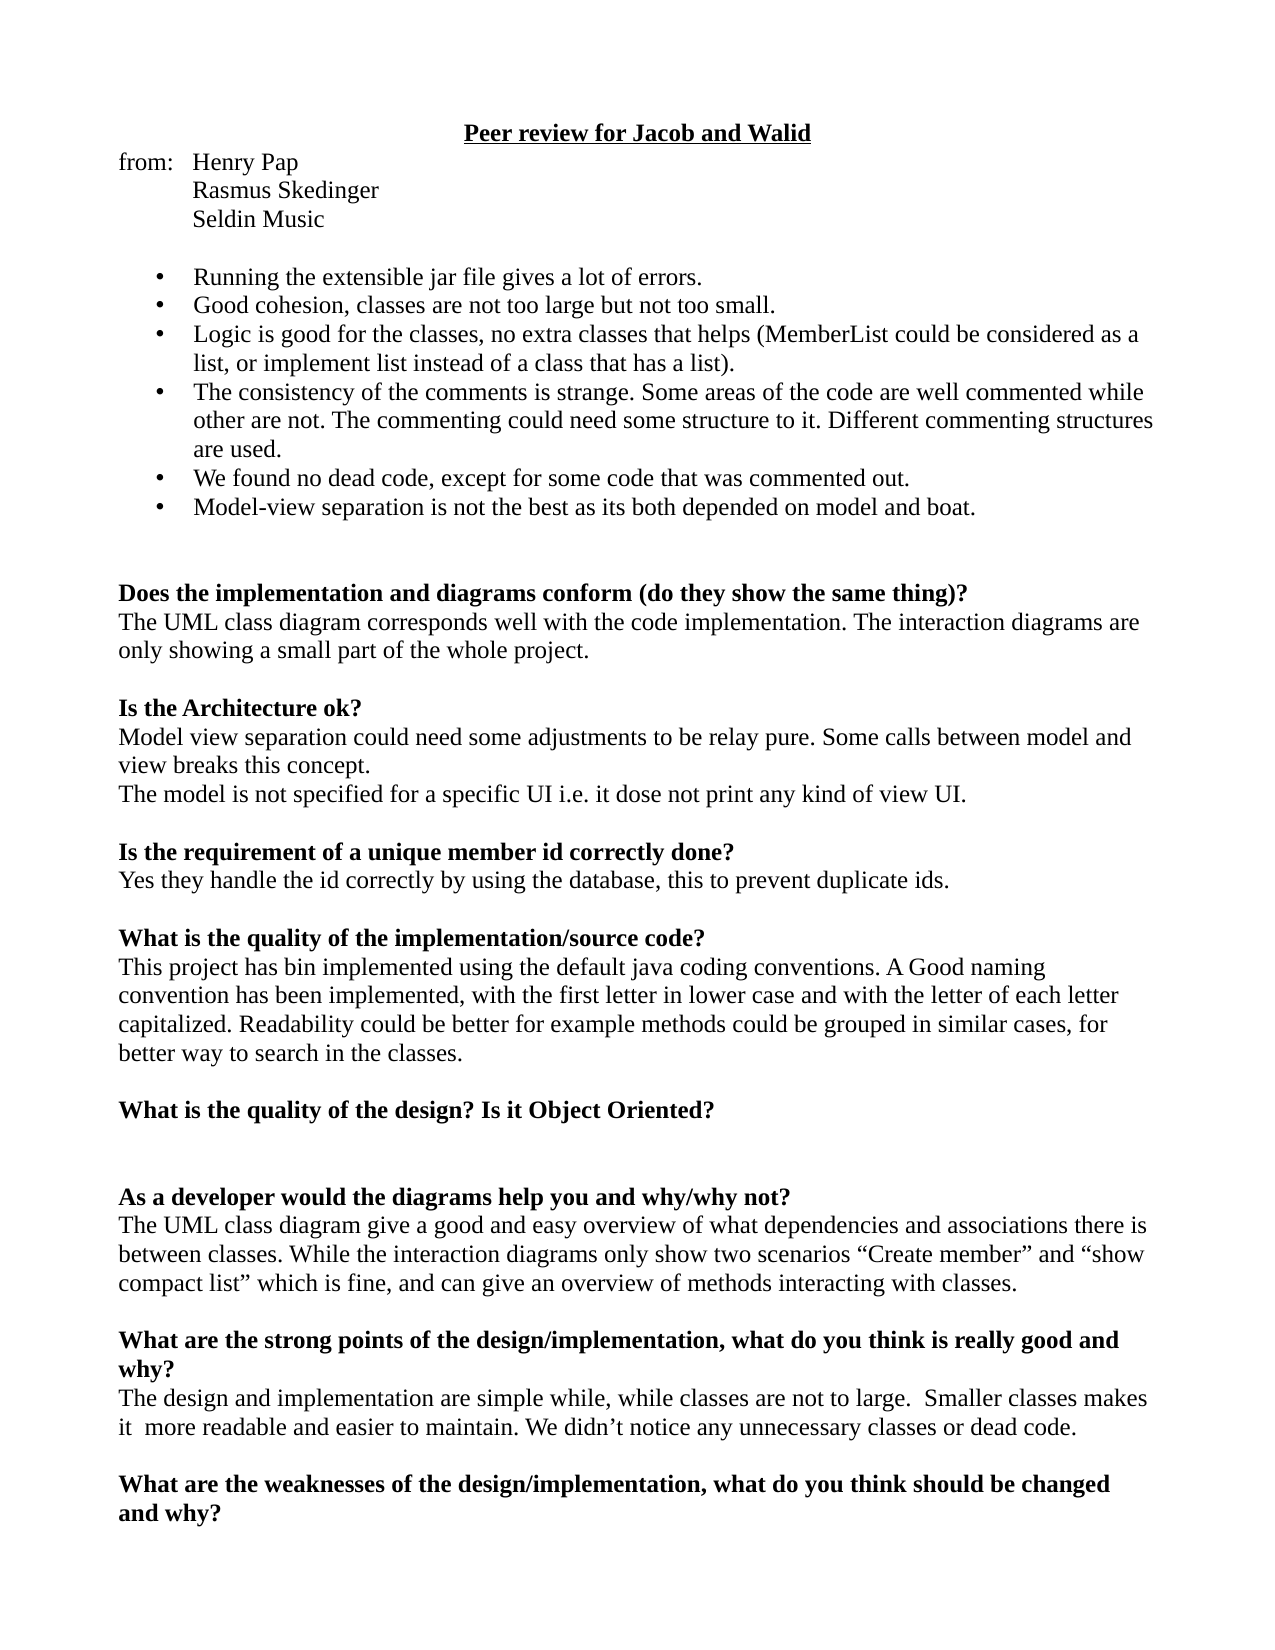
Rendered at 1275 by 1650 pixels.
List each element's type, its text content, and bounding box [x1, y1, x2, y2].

list Model-view separation is not the best as its both depended on model and boat. [156, 492, 1157, 521]
text The model is not specified for a specific UI i.e. it dose not print any kind of view UI. [118, 779, 1157, 808]
text Does the implementation and diagrams conform (do they show the same thing)? [118, 578, 1157, 607]
text from: Henry Pap [118, 147, 1157, 176]
text Yes they handle the id correctly by using the database, this to prevent duplicate ids. [118, 866, 1157, 894]
text This project has bin implemented using the default java coding conventions. A Good naming convention has been implemented, with the first letter in lower case and with the letter of each letter capitalized. Readability could be better for example methods could be grouped in similar cases, for better way to search in the classes. [118, 952, 1157, 1067]
text Is the Architecture ok? [118, 693, 1157, 722]
list Running the extensible jar file gives a lot of errors. [156, 262, 1157, 291]
text What is the quality of the design? Is it Object Oriented? [118, 1096, 1157, 1124]
text As a developer would the diagrams help you and why/why not? [118, 1182, 1157, 1211]
text Model view separation could need some adjustments to be relay pure. Some calls between model and view breaks this concept. [118, 722, 1157, 779]
list The consistency of the comments is strange. Some areas of the code are well commented while other are not. The commenting could need some structure to it. Different commenting structures are used. [156, 377, 1157, 463]
list Good cohesion, classes are not too large but not too small. [156, 291, 1157, 319]
list Logic is good for the classes, no extra classes that helps (MemberList could be considered as a list, or implement list instead of a class that has a list). [156, 319, 1157, 377]
text The design and implementation are simple while, while classes are not to large. Smaller classes makes it more readable and easier to maintain. We didn’t notice any unnecessary classes or dead code. [118, 1383, 1157, 1441]
text What is the quality of the implementation/source code? [118, 923, 1157, 952]
text What are the weaknesses of the design/implementation, what do you think should be changed and why? [118, 1469, 1157, 1527]
list We found no dead code, except for some code that was commented out. [156, 463, 1157, 492]
text The UML class diagram corresponds well with the code implementation. The interaction diagrams are only showing a small part of the whole project. [118, 607, 1157, 664]
text Peer review for Jacob and Walid [118, 118, 1157, 147]
text Is the requirement of a unique member id correctly done? [118, 837, 1157, 866]
text Rasmus Skedinger [118, 176, 1157, 204]
text What are the strong points of the design/implementation, what do you think is really good and why? [118, 1326, 1157, 1383]
text The UML class diagram give a good and easy overview of what dependencies and associations there is between classes. While the interaction diagrams only show two scenarios “Create member” and “show compact list” which is fine, and can give an overview of methods interacting with classes. [118, 1211, 1157, 1297]
text Seldin Music [118, 204, 1157, 233]
